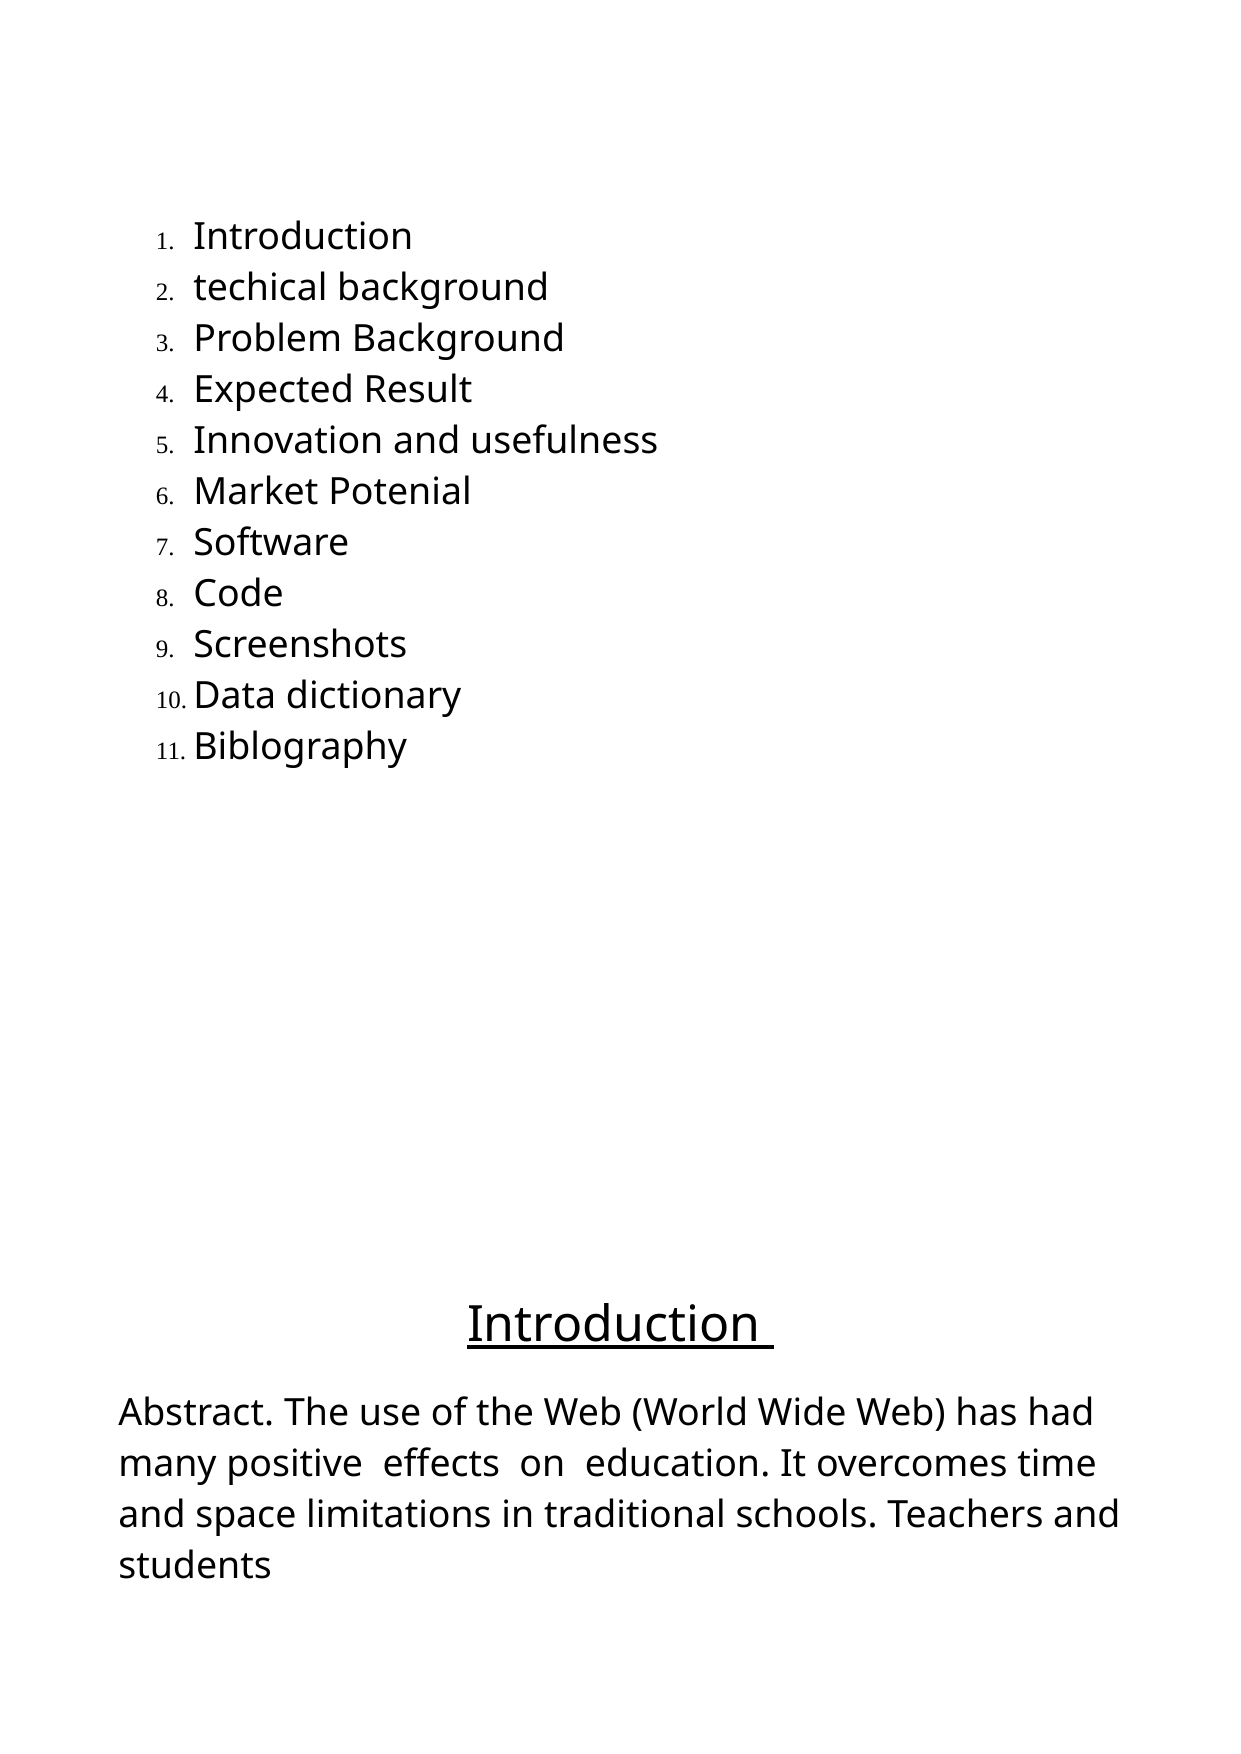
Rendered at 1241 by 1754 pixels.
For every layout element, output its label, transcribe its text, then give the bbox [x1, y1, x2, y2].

list Problem Background [156, 311, 1122, 362]
list Market Potenial [156, 464, 1122, 515]
list Introduction [156, 209, 1122, 260]
text Abstract. The use of the Web (World Wide Web) has had many positive effects on education. It overcomes time and space limitations in traditional schools. Teachers and students [118, 1385, 1122, 1589]
list Biblography [156, 719, 1122, 770]
list Data dictionary [156, 668, 1122, 719]
text Introduction [118, 1288, 1122, 1356]
list Expected Result [156, 362, 1122, 413]
list Screenshots [156, 617, 1122, 668]
list Code [156, 566, 1122, 617]
list Innovation and usefulness [156, 413, 1122, 464]
list techical background [156, 260, 1122, 311]
list Software [156, 515, 1122, 566]
